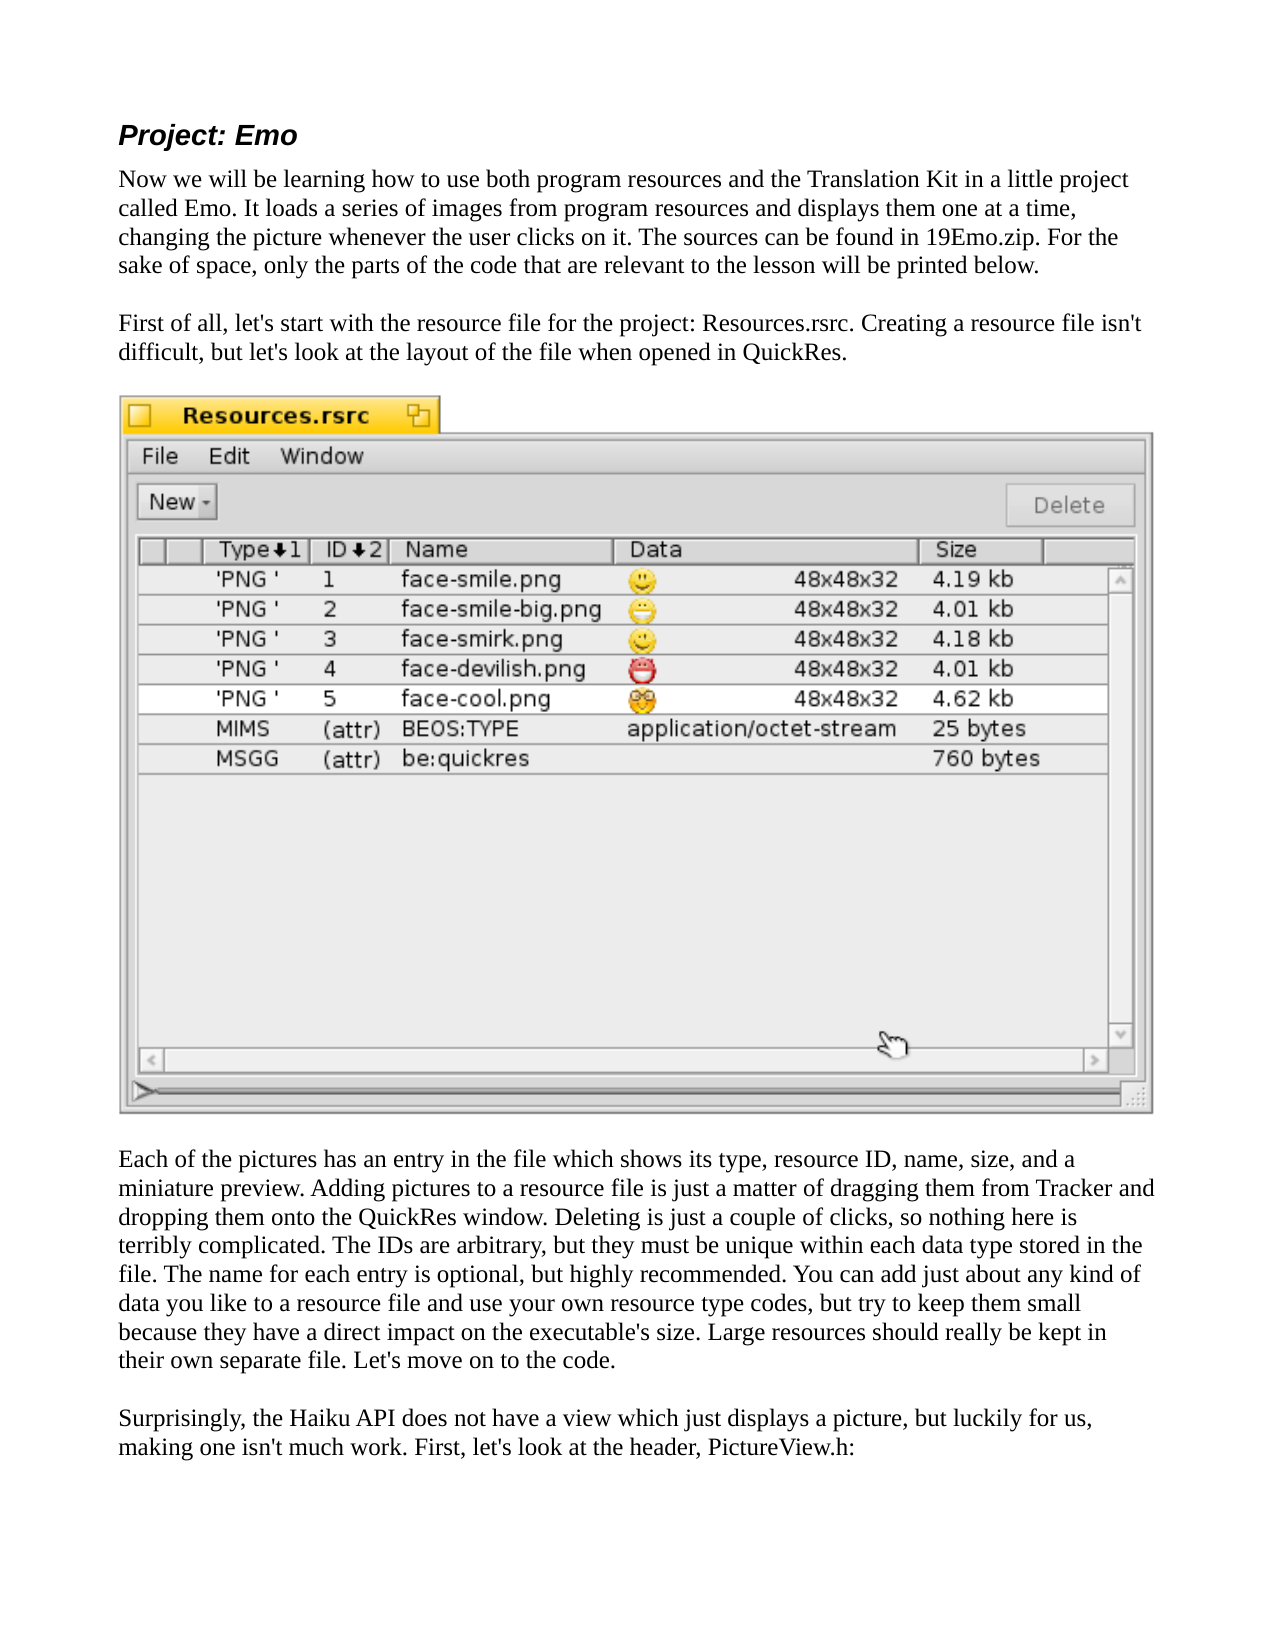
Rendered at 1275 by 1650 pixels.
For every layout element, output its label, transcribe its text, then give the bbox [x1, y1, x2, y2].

text Surprisingly, the Haiku API does not have a view which just displays a picture, but luckily for us, making one isn't much work. First, let's look at the header, PictureView.h: [118, 1403, 1157, 1460]
text Each of the pictures has an entry in the file which shows its type, resource ID, name, size, and a miniature preview. Adding pictures to a resource file is just a matter of dragging them from Tracker and dropping them onto the QuickRes window. Deleting is just a couple of clicks, so nothing here is terribly complicated. The IDs are arbitrary, but they must be unique within each data type stored in the file. The name for each entry is optional, but highly recommended. You can add just about any kind of data you like to a resource file and use your own resource type codes, but try to keep them small because they have a direct impact on the executable's size. Large resources should really be kept in their own separate file. Let's move on to the code. [118, 1144, 1157, 1374]
subtitle Project: Emo [118, 118, 1157, 152]
picture [118, 394, 1157, 1116]
text Now we will be learning how to use both program resources and the Translation Kit in a little project called Emo. It loads a series of images from program resources and displays them one at a time, changing the picture whenever the user clicks on it. The sources can be found in 19Emo.zip. For the sake of space, only the parts of the code that are relevant to the lesson will be printed below. [118, 164, 1157, 279]
text First of all, let's start with the resource file for the project: Resources.rsrc. Creating a resource file isn't difficult, but let's look at the layout of the file when opened in QuickRes. [118, 308, 1157, 365]
